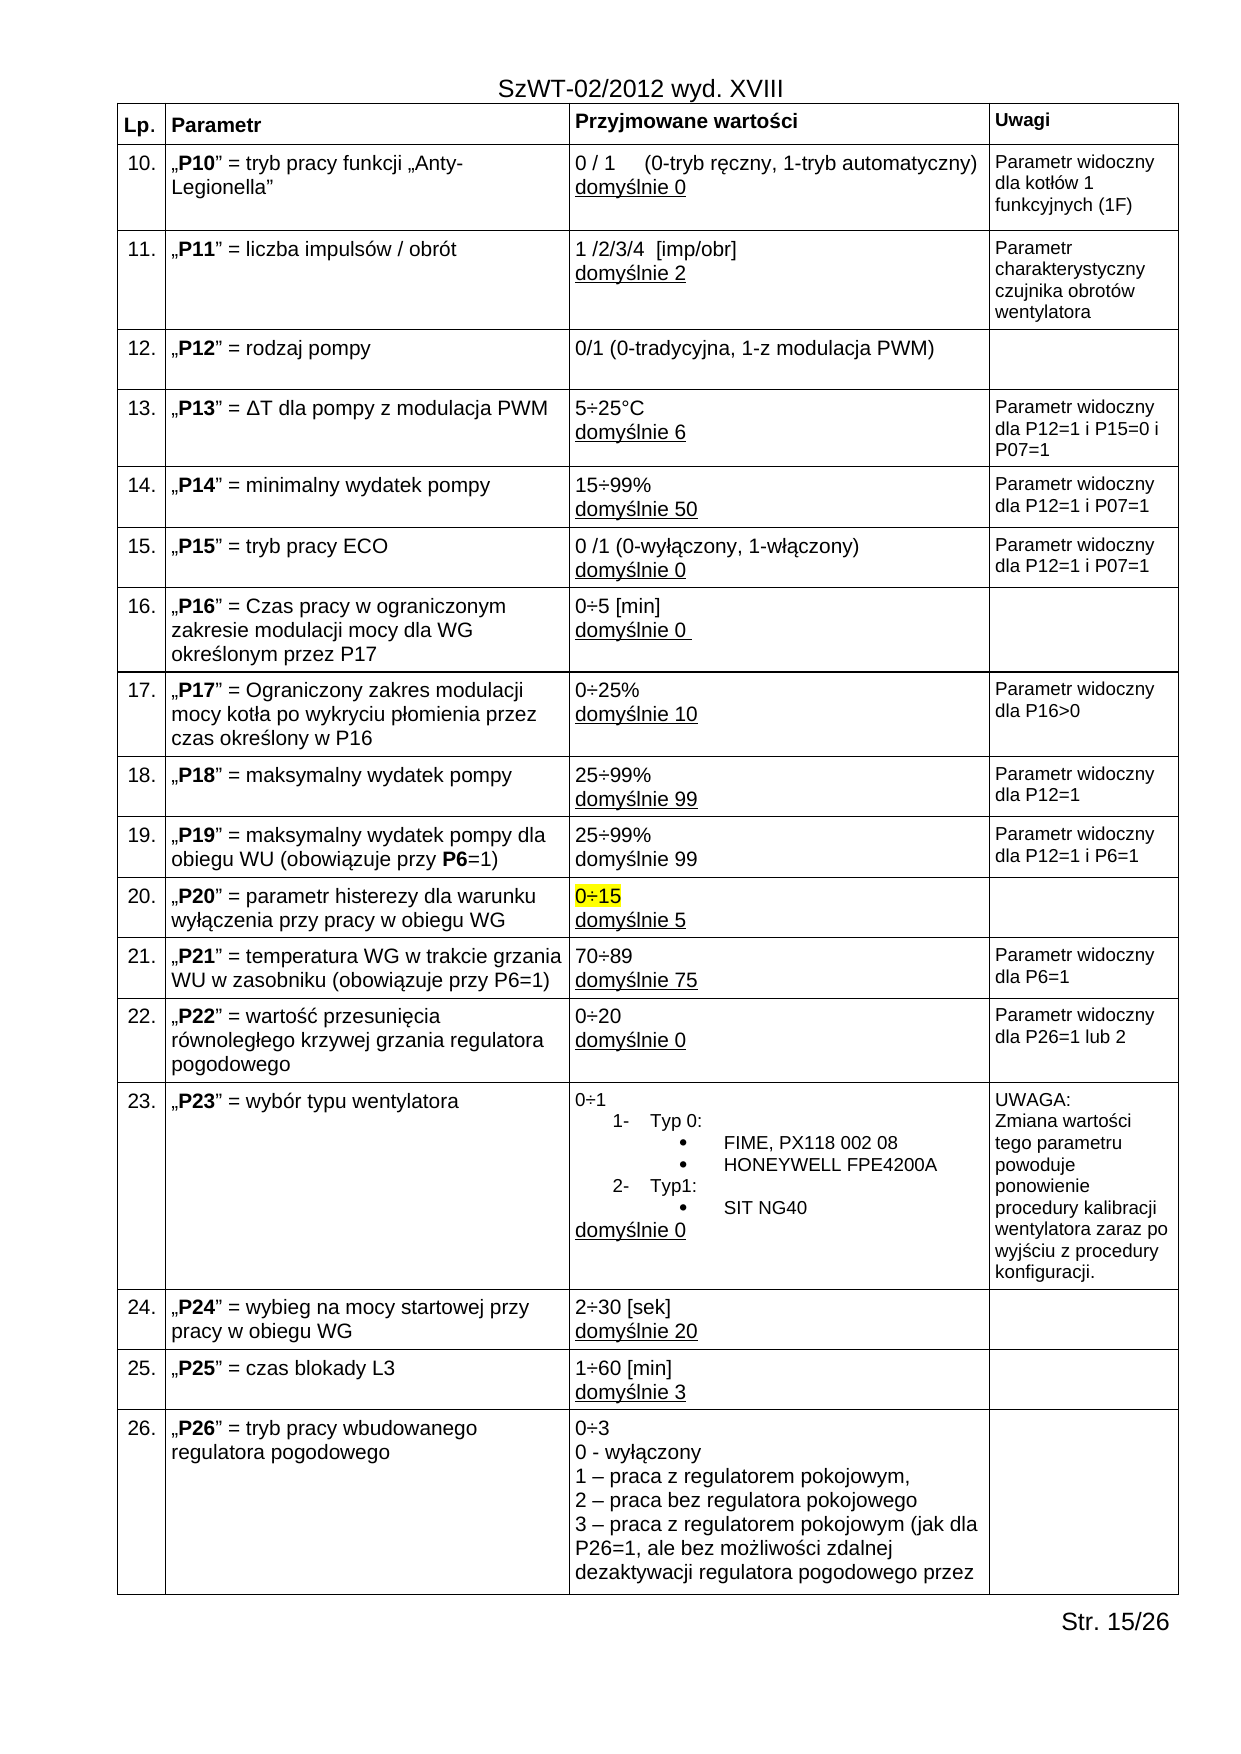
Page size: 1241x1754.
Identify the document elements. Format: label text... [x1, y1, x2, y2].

table_cell 11. [118, 231, 165, 329]
table_cell Parametr widoczny dla P12=1 i P15=0 i P07=1 [990, 390, 1178, 466]
table_cell 18. [118, 757, 165, 816]
table_cell Parametr widoczny dla kotłów 1 funkcyjnych (1F) [990, 145, 1178, 230]
table_cell 0÷20 domyślnie 0 [570, 999, 989, 1082]
table_cell [990, 1350, 1178, 1409]
table_header Lp. [118, 104, 165, 144]
table_cell 24. [118, 1290, 165, 1349]
table_cell „P12” = rodzaj pompy [166, 330, 569, 389]
table_header Uwagi [990, 104, 1178, 144]
table_header Przyjmowane wartości [570, 104, 989, 144]
table_cell „P25” = czas blokady L3 [166, 1350, 569, 1409]
table_cell „P15” = tryb pracy ECO [166, 528, 569, 587]
table_cell 25. [118, 1350, 165, 1409]
table_cell [990, 878, 1178, 937]
table_cell 10. [118, 145, 165, 230]
table_cell 23. [118, 1083, 165, 1288]
table_cell 14. [118, 467, 165, 527]
table_cell 19. [118, 817, 165, 877]
table_cell 0÷3 0 - wyłączony 1 – praca z regulatorem pokojowym, 2 – praca bez regulatora pokojowego 3 – praca z regulatorem pokojowym (jak dla P26=1, ale bez możliwości zdalnej dezaktywacji regulatora pogodowego przez [570, 1410, 989, 1593]
table_cell „P22” = wartość przesunięcia równoległego krzywej grzania regulatora pogodowego [166, 999, 569, 1082]
table_cell 1 /2/3/4 [imp/obr] domyślnie 2 [570, 231, 989, 329]
table_cell 17. [118, 673, 165, 756]
table_cell Parametr widoczny dla P26=1 lub 2 [990, 999, 1178, 1082]
table_cell 13. [118, 390, 165, 466]
table_cell 0÷25% domyślnie 10 [570, 673, 989, 756]
table_cell [990, 1410, 1178, 1593]
table_cell Parametr widoczny dla P12=1 i P07=1 [990, 528, 1178, 587]
table_cell 25÷99% domyślnie 99 [570, 757, 989, 816]
table_header Parametr [166, 104, 569, 144]
table_cell [990, 330, 1178, 389]
table_cell 5÷25°C domyślnie 6 [570, 390, 989, 466]
table_cell 2÷30 [sek] domyślnie 20 [570, 1290, 989, 1349]
table_cell Parametr widoczny dla P16>0 [990, 673, 1178, 756]
table_cell 0 /1 (0-wyłączony, 1-włączony) domyślnie 0 [570, 528, 989, 587]
table_cell 0/1 (0-tradycyjna, 1-z modulacja PWM) [570, 330, 989, 389]
table_cell 15÷99% domyślnie 50 [570, 467, 989, 527]
table_cell „P10” = tryb pracy funkcji „Anty-Legionella” [166, 145, 569, 230]
table_cell Parametr widoczny dla P12=1 [990, 757, 1178, 816]
table_cell „P20” = parametr histerezy dla warunku wyłączenia przy pracy w obiegu WG [166, 878, 569, 937]
table_cell 21. [118, 938, 165, 997]
table_cell „P21” = temperatura WG w trakcie grzania WU w zasobniku (obowiązuje przy P6=1) [166, 938, 569, 997]
table_cell 15. [118, 528, 165, 587]
table_cell Parametr widoczny dla P12=1 i P6=1 [990, 817, 1178, 877]
table_cell 0÷5 [min] domyślnie 0 [570, 588, 989, 671]
table_cell 1÷60 [min] domyślnie 3 [570, 1350, 989, 1409]
table_cell „P11” = liczba impulsów / obrót [166, 231, 569, 329]
table_cell [990, 588, 1178, 671]
table_cell „P17” = Ograniczony zakres modulacji mocy kotła po wykryciu płomienia przez czas określony w P16 [166, 673, 569, 756]
table_cell 0 / 1 (0-tryb ręczny, 1-tryb automatyczny) domyślnie 0 [570, 145, 989, 230]
table_cell [990, 1290, 1178, 1349]
table_cell Parametr widoczny dla P6=1 [990, 938, 1178, 997]
table_cell 26. [118, 1410, 165, 1593]
table_cell Parametr charakterystyczny czujnika obrotów wentylatora [990, 231, 1178, 329]
table_cell „P26” = tryb pracy wbudowanego regulatora pogodowego [166, 1410, 569, 1593]
table_cell „P23” = wybór typu wentylatora [166, 1083, 569, 1288]
table_cell 16. [118, 588, 165, 671]
table_cell „P14” = minimalny wydatek pompy [166, 467, 569, 527]
table_cell UWAGA: Zmiana wartości tego parametru powoduje ponowienie procedury kalibracji wentylatora zaraz po wyjściu z procedury konfiguracji. [990, 1083, 1178, 1288]
table_cell „P24” = wybieg na mocy startowej przy pracy w obiegu WG [166, 1290, 569, 1349]
table_cell 20. [118, 878, 165, 937]
table_cell „P13” = ΔT dla pompy z modulacja PWM [166, 390, 569, 466]
table_cell „P16” = Czas pracy w ograniczonym zakresie modulacji mocy dla WG określonym przez P17 [166, 588, 569, 671]
table_cell 70÷89 domyślnie 75 [570, 938, 989, 997]
table_cell „P18” = maksymalny wydatek pompy [166, 757, 569, 816]
table_cell 0÷15 domyślnie 5 [570, 878, 989, 937]
table_cell Parametr widoczny dla P12=1 i P07=1 [990, 467, 1178, 527]
table_cell „P19” = maksymalny wydatek pompy dla obiegu WU (obowiązuje przy P6=1) [166, 817, 569, 877]
table_cell 0÷1 Typ 0: FIME, PX118 002 08 HONEYWELL FPE4200A Typ1: SIT NG40 domyślnie 0 [570, 1083, 989, 1288]
table_cell 22. [118, 999, 165, 1082]
table_cell 12. [118, 330, 165, 389]
table_cell 25÷99% domyślnie 99 [570, 817, 989, 877]
